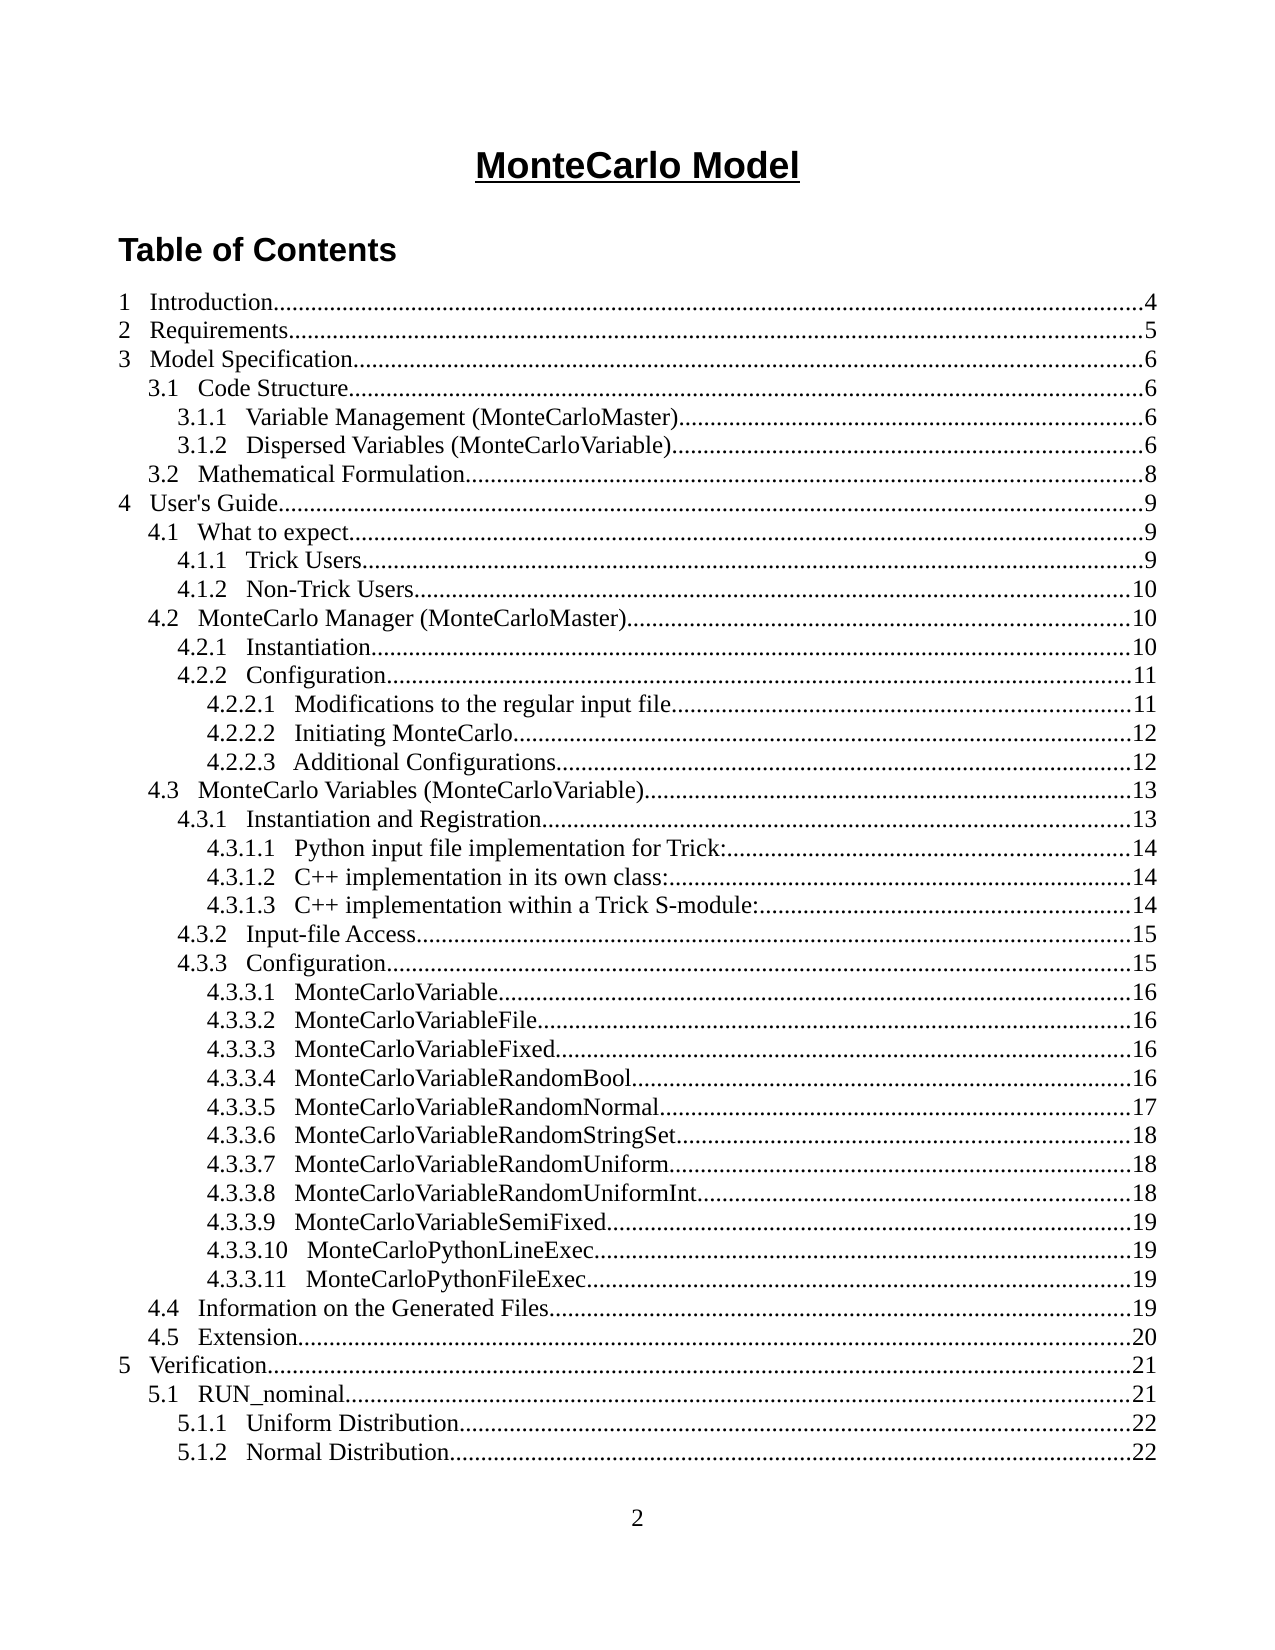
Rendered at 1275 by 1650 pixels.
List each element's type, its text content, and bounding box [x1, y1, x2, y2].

text 4.1.1 Trick Users 9 [177, 546, 1157, 574]
text 4.3.3.1 MonteCarloVariable 16 [207, 977, 1157, 1006]
text 4.3.3.7 MonteCarloVariableRandomUniform 18 [207, 1149, 1157, 1178]
text 4.2.2.2 Initiating MonteCarlo 12 [207, 718, 1157, 747]
title MonteCarlo Model [118, 144, 1157, 187]
text 4.3.1.1 Python input file implementation for Trick: 14 [207, 833, 1157, 862]
text 2 Requirements 5 [118, 316, 1157, 344]
text 5 Verification 21 [118, 1351, 1157, 1379]
text 3.1.1 Variable Management (MonteCarloMaster) 6 [177, 402, 1157, 431]
text 4.1.2 Non-Trick Users 10 [177, 574, 1157, 603]
text 4.3.2 Input-file Access 15 [177, 919, 1157, 948]
text 3.1.2 Dispersed Variables (MonteCarloVariable) 6 [177, 431, 1157, 459]
text 4.2.2.3 Additional Configurations 12 [207, 747, 1157, 776]
text 4.2.2.1 Modifications to the regular input file 11 [207, 689, 1157, 718]
text 4.3.3.11 MonteCarloPythonFileExec 19 [207, 1264, 1157, 1293]
text 4.3.3.8 MonteCarloVariableRandomUniformInt 18 [207, 1178, 1157, 1207]
text 4 User's Guide 9 [118, 488, 1157, 517]
text 4.3.1.2 C++ implementation in its own class: 14 [207, 862, 1157, 891]
text 4.3.3.10 MonteCarloPythonLineExec 19 [207, 1236, 1157, 1264]
text 5.1.1 Uniform Distribution 22 [177, 1408, 1157, 1437]
text 4.3.3.2 MonteCarloVariableFile 16 [207, 1006, 1157, 1034]
text 4.3.1 Instantiation and Registration 13 [177, 804, 1157, 833]
text 4.3 MonteCarlo Variables (MonteCarloVariable) 13 [148, 776, 1157, 804]
text 4.3.3.4 MonteCarloVariableRandomBool 16 [207, 1063, 1157, 1092]
text 4.3.1.3 C++ implementation within a Trick S-module: 14 [207, 891, 1157, 919]
text 4.3.3.3 MonteCarloVariableFixed 16 [207, 1034, 1157, 1063]
text 4.1 What to expect 9 [148, 517, 1157, 546]
text 4.2.1 Instantiation 10 [177, 632, 1157, 661]
text 4.2 MonteCarlo Manager (MonteCarloMaster) 10 [148, 603, 1157, 632]
text 4.3.3.6 MonteCarloVariableRandomStringSet 18 [207, 1121, 1157, 1149]
text 4.2.2 Configuration 11 [177, 661, 1157, 689]
subtitle Table of Contents [118, 230, 1157, 269]
text 5.1.2 Normal Distribution 22 [177, 1437, 1157, 1466]
text 4.3.3 Configuration 15 [177, 948, 1157, 977]
text 1 Introduction 4 [118, 287, 1157, 316]
text 4.3.3.5 MonteCarloVariableRandomNormal 17 [207, 1092, 1157, 1121]
text 3.2 Mathematical Formulation 8 [148, 459, 1157, 488]
text 3 Model Specification 6 [118, 344, 1157, 373]
text 5.1 RUN_nominal 21 [148, 1379, 1157, 1408]
text 4.4 Information on the Generated Files 19 [148, 1293, 1157, 1322]
text 4.3.3.9 MonteCarloVariableSemiFixed 19 [207, 1207, 1157, 1236]
text 4.5 Extension 20 [148, 1322, 1157, 1351]
text 3.1 Code Structure 6 [148, 373, 1157, 402]
